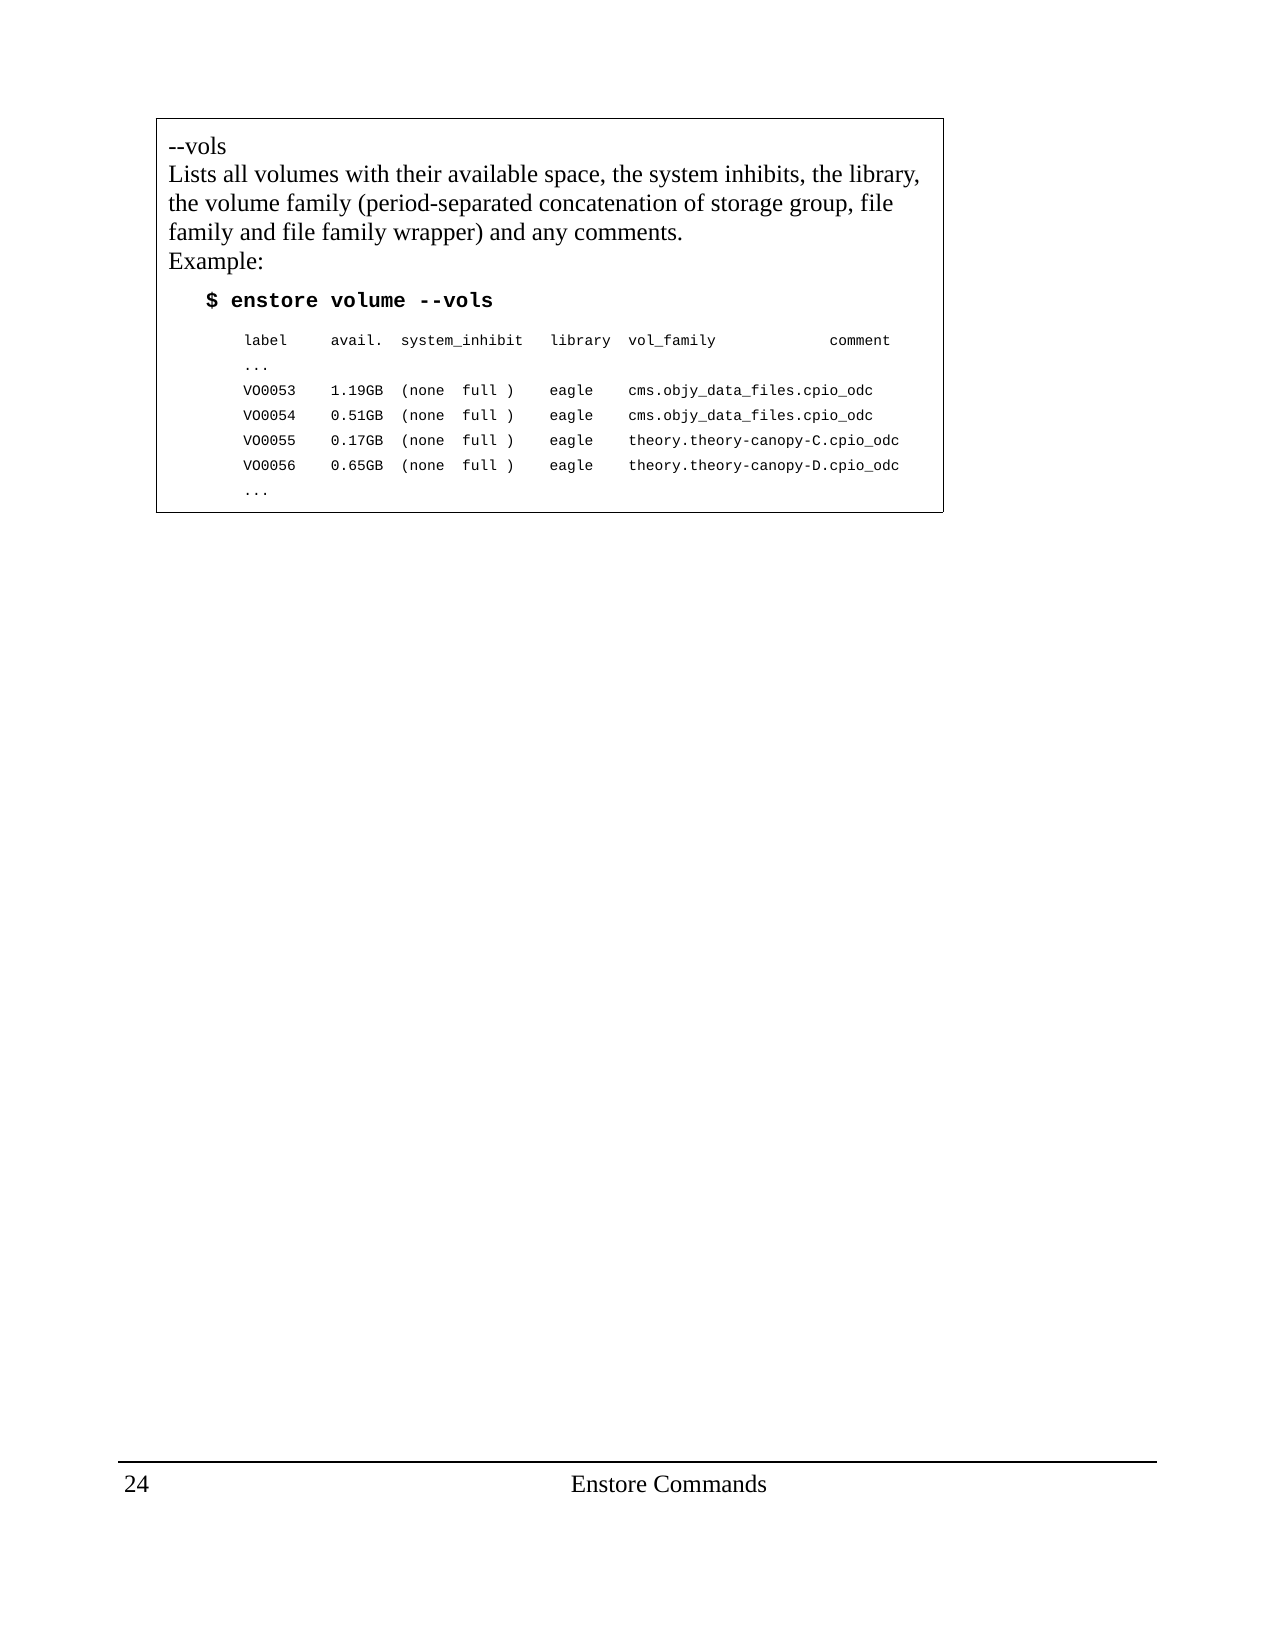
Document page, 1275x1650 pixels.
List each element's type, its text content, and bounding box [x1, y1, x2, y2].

table_cell --vols Lists all volumes with their available space, the system inhibits, the library, the volume family (period-separated concatenation of storage group, file family and file family wrapper) and any comments. Example: $ enstore volume --vols label avail. system_inhibit library vol_family comment ... VO0053 1.19GB (none full ) eagle cms.objy_data_files.cpio_odc VO0054 0.51GB (none full ) eagle cms.objy_data_files.cpio_odc VO0055 0.17GB (none full ) eagle theory.theory-canopy-C.cpio_odc VO0056 0.65GB (none full ) eagle theory.theory-canopy-D.cpio_odc ... [157, 119, 943, 512]
